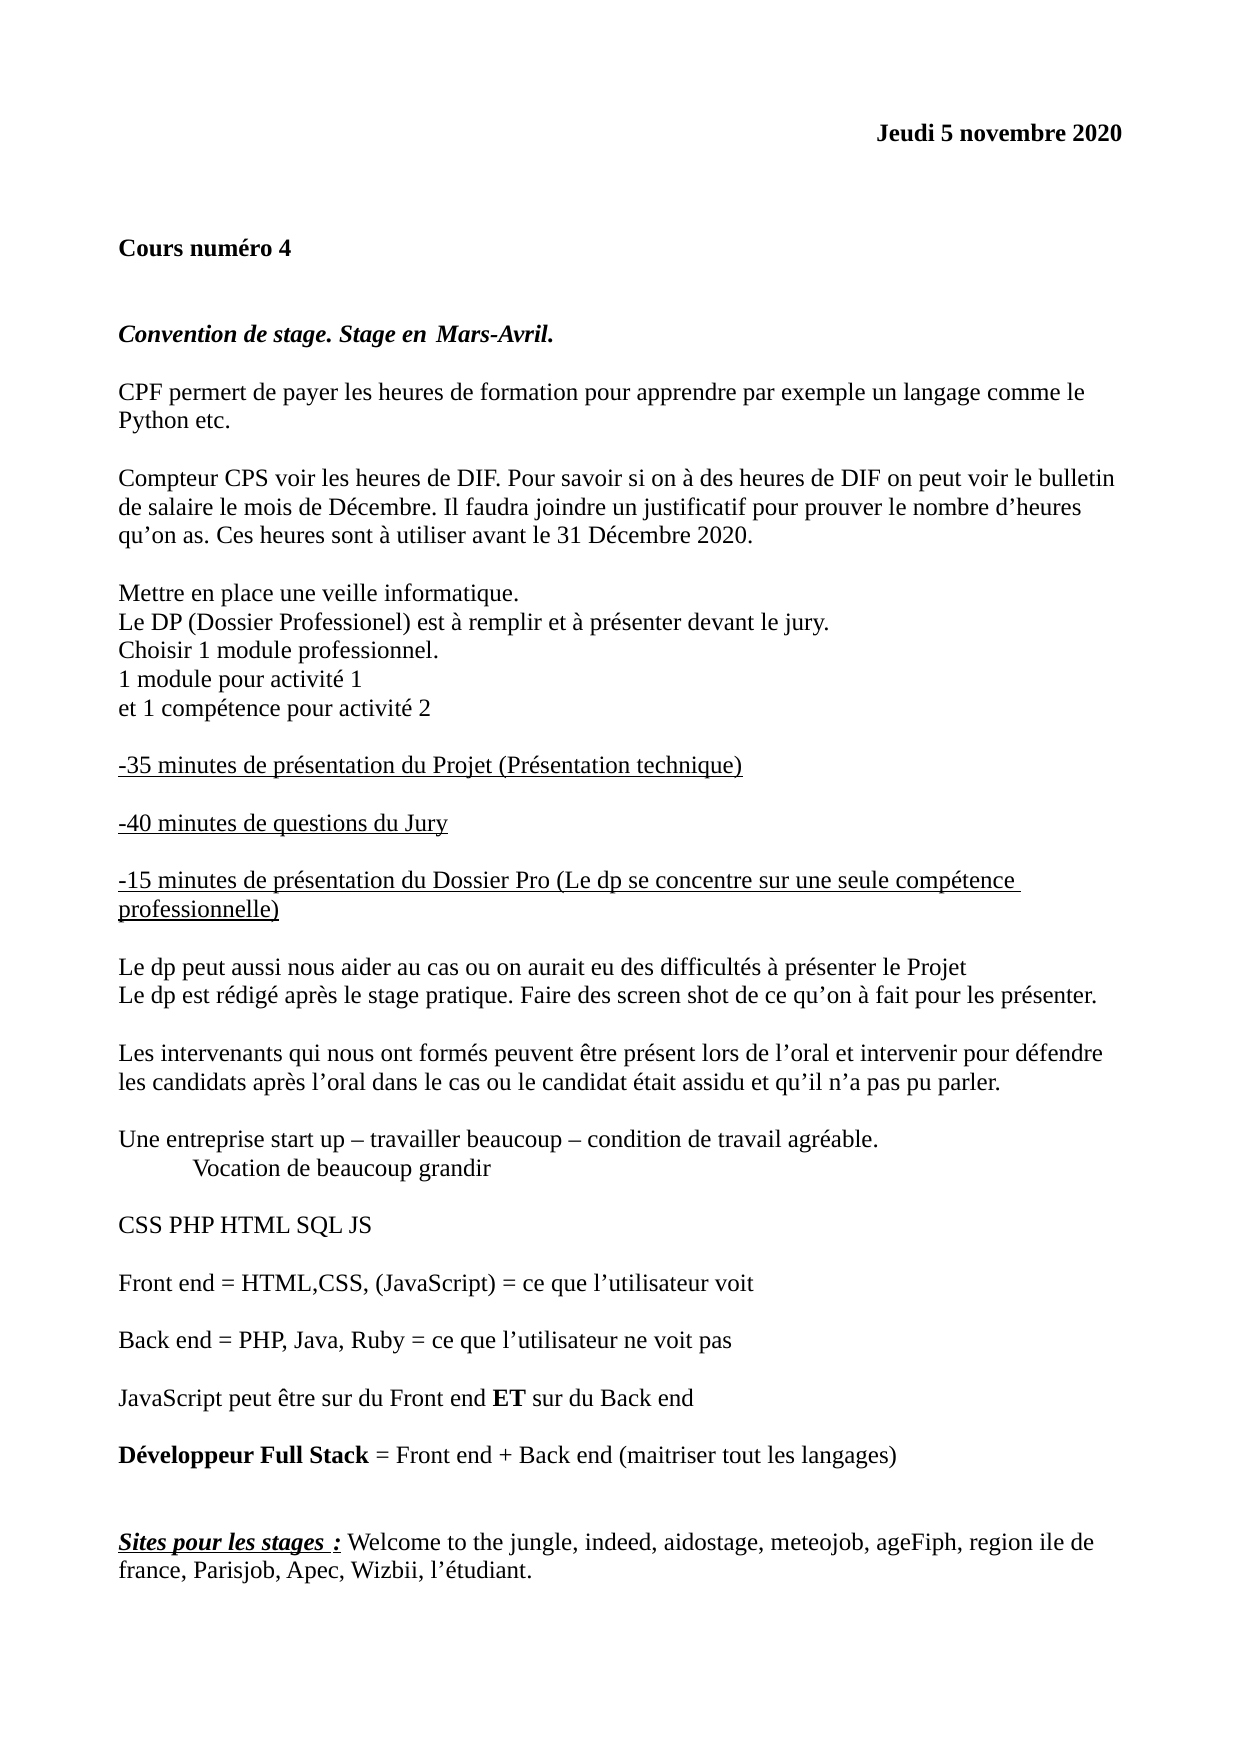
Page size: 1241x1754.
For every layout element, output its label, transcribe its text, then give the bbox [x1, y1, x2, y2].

text Compteur CPS voir les heures de DIF. Pour savoir si on à des heures de DIF on peut voir le bulletin de salaire le mois de Décembre. Il faudra joindre un justificatif pour prouver le nombre d’heures qu’on as. Ces heures sont à utiliser avant le 31 Décembre 2020. [118, 463, 1122, 549]
text Convention de stage. Stage en Mars-Avril. [118, 319, 1122, 348]
text Back end = PHP, Java, Ruby = ce que l’utilisateur ne voit pas [118, 1326, 1122, 1354]
text CSS PHP HTML SQL JS [118, 1211, 1122, 1239]
text Le dp peut aussi nous aider au cas ou on aurait eu des difficultés à présenter le Projet [118, 952, 1122, 981]
text Le dp est rédigé après le stage pratique. Faire des screen shot de ce qu’on à fait pour les présenter. [118, 981, 1122, 1009]
text JavaScript peut être sur du Front end ET sur du Back end [118, 1383, 1122, 1412]
text Cours numéro 4 [118, 233, 1122, 262]
text Développeur Full Stack = Front end + Back end (maitriser tout les langages) [118, 1412, 1122, 1469]
text Vocation de beaucoup grandir [118, 1153, 1122, 1182]
text 1 module pour activité 1 [118, 664, 1122, 693]
text Le DP (Dossier Professionel) est à remplir et à présenter devant le jury. [118, 607, 1122, 636]
text -15 minutes de présentation du Dossier Pro (Le dp se concentre sur une seule compétence professionnelle) [118, 866, 1122, 923]
text et 1 compétence pour activité 2 [118, 693, 1122, 722]
text Mettre en place une veille informatique. [118, 578, 1122, 607]
text Front end = HTML,CSS, (JavaScript) = ce que l’utilisateur voit [118, 1268, 1122, 1297]
text Jeudi 5 novembre 2020 [118, 118, 1122, 147]
text -40 minutes de questions du Jury [118, 808, 1122, 837]
text Une entreprise start up – travailler beaucoup – condition de travail agréable. [118, 1124, 1122, 1153]
text Les intervenants qui nous ont formés peuvent être présent lors de l’oral et intervenir pour défendre les candidats après l’oral dans le cas ou le candidat était assidu et qu’il n’a pas pu parler. [118, 1038, 1122, 1096]
text Sites pour les stages : Welcome to the jungle, indeed, aidostage, meteojob, ageFiph, region ile de france, Parisjob, Apec, Wizbii, l’étudiant. [118, 1527, 1122, 1584]
text Choisir 1 module professionnel. [118, 636, 1122, 664]
text -35 minutes de présentation du Projet (Présentation technique) [118, 751, 1122, 779]
text CPF permert de payer les heures de formation pour apprendre par exemple un langage comme le Python etc. [118, 377, 1122, 434]
